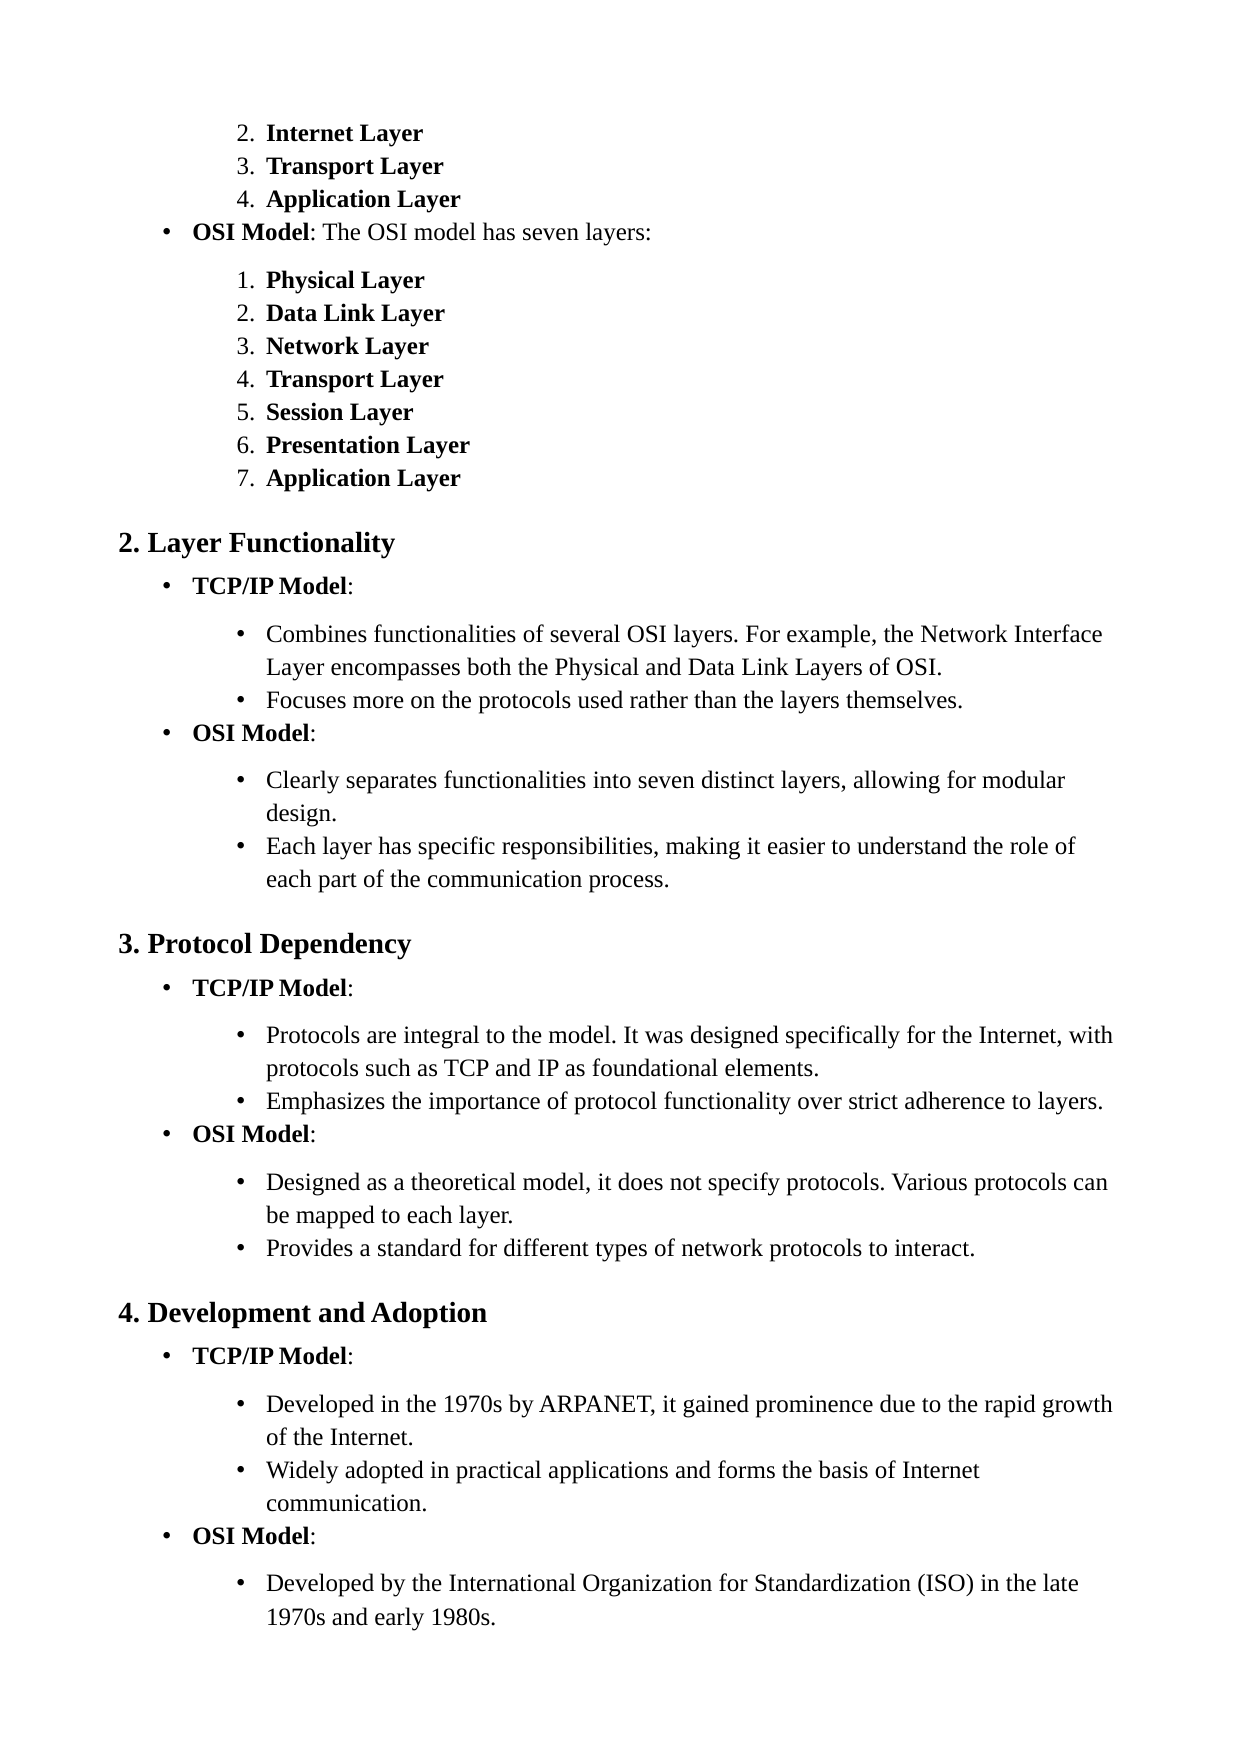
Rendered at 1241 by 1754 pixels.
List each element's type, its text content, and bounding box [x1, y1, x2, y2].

list Clearly separates functionalities into seven distinct layers, allowing for modular design. [236, 765, 1122, 827]
list Widely adopted in practical applications and forms the basis of Internet communication. [236, 1455, 1122, 1517]
list Developed in the 1970s by ARPANET, it gained prominence due to the rapid growth of the Internet. [236, 1389, 1122, 1451]
list Protocols are integral to the model. It was designed specifically for the Internet, with protocols such as TCP and IP as foundational elements. [236, 1020, 1122, 1082]
list Session Layer [236, 397, 1122, 426]
list TCP/IP Model: [162, 1341, 1122, 1370]
subtitle 3. Protocol Dependency [118, 927, 1122, 960]
list TCP/IP Model: [162, 571, 1122, 600]
list Combines functionalities of several OSI layers. For example, the Network Interface Layer encompasses both the Physical and Data Link Layers of OSI. [236, 619, 1122, 681]
list OSI Model: [162, 718, 1122, 747]
list Transport Layer [236, 151, 1122, 180]
list OSI Model: The OSI model has seven layers: [162, 217, 1122, 246]
subtitle 2. Layer Functionality [118, 525, 1122, 559]
list Emphasizes the importance of protocol functionality over strict adherence to layers. [236, 1086, 1122, 1115]
list TCP/IP Model: [162, 973, 1122, 1001]
list Internet Layer [236, 118, 1122, 147]
list Physical Layer [236, 265, 1122, 293]
list Application Layer [236, 463, 1122, 492]
list Focuses more on the protocols used rather than the layers themselves. [236, 685, 1122, 713]
list OSI Model: [162, 1119, 1122, 1148]
list Designed as a theoretical model, it does not specify protocols. Various protocols can be mapped to each layer. [236, 1167, 1122, 1229]
list Each layer has specific responsibilities, making it easier to understand the role of each part of the communication process. [236, 831, 1122, 893]
list Transport Layer [236, 364, 1122, 393]
list Data Link Layer [236, 298, 1122, 327]
subtitle 4. Development and Adoption [118, 1295, 1122, 1329]
list Presentation Layer [236, 430, 1122, 459]
list Network Layer [236, 331, 1122, 359]
list Provides a standard for different types of network protocols to interact. [236, 1233, 1122, 1262]
list OSI Model: [162, 1521, 1122, 1550]
list Application Layer [236, 184, 1122, 213]
list Developed by the International Organization for Standardization (ISO) in the late 1970s and early 1980s. [236, 1568, 1122, 1630]
